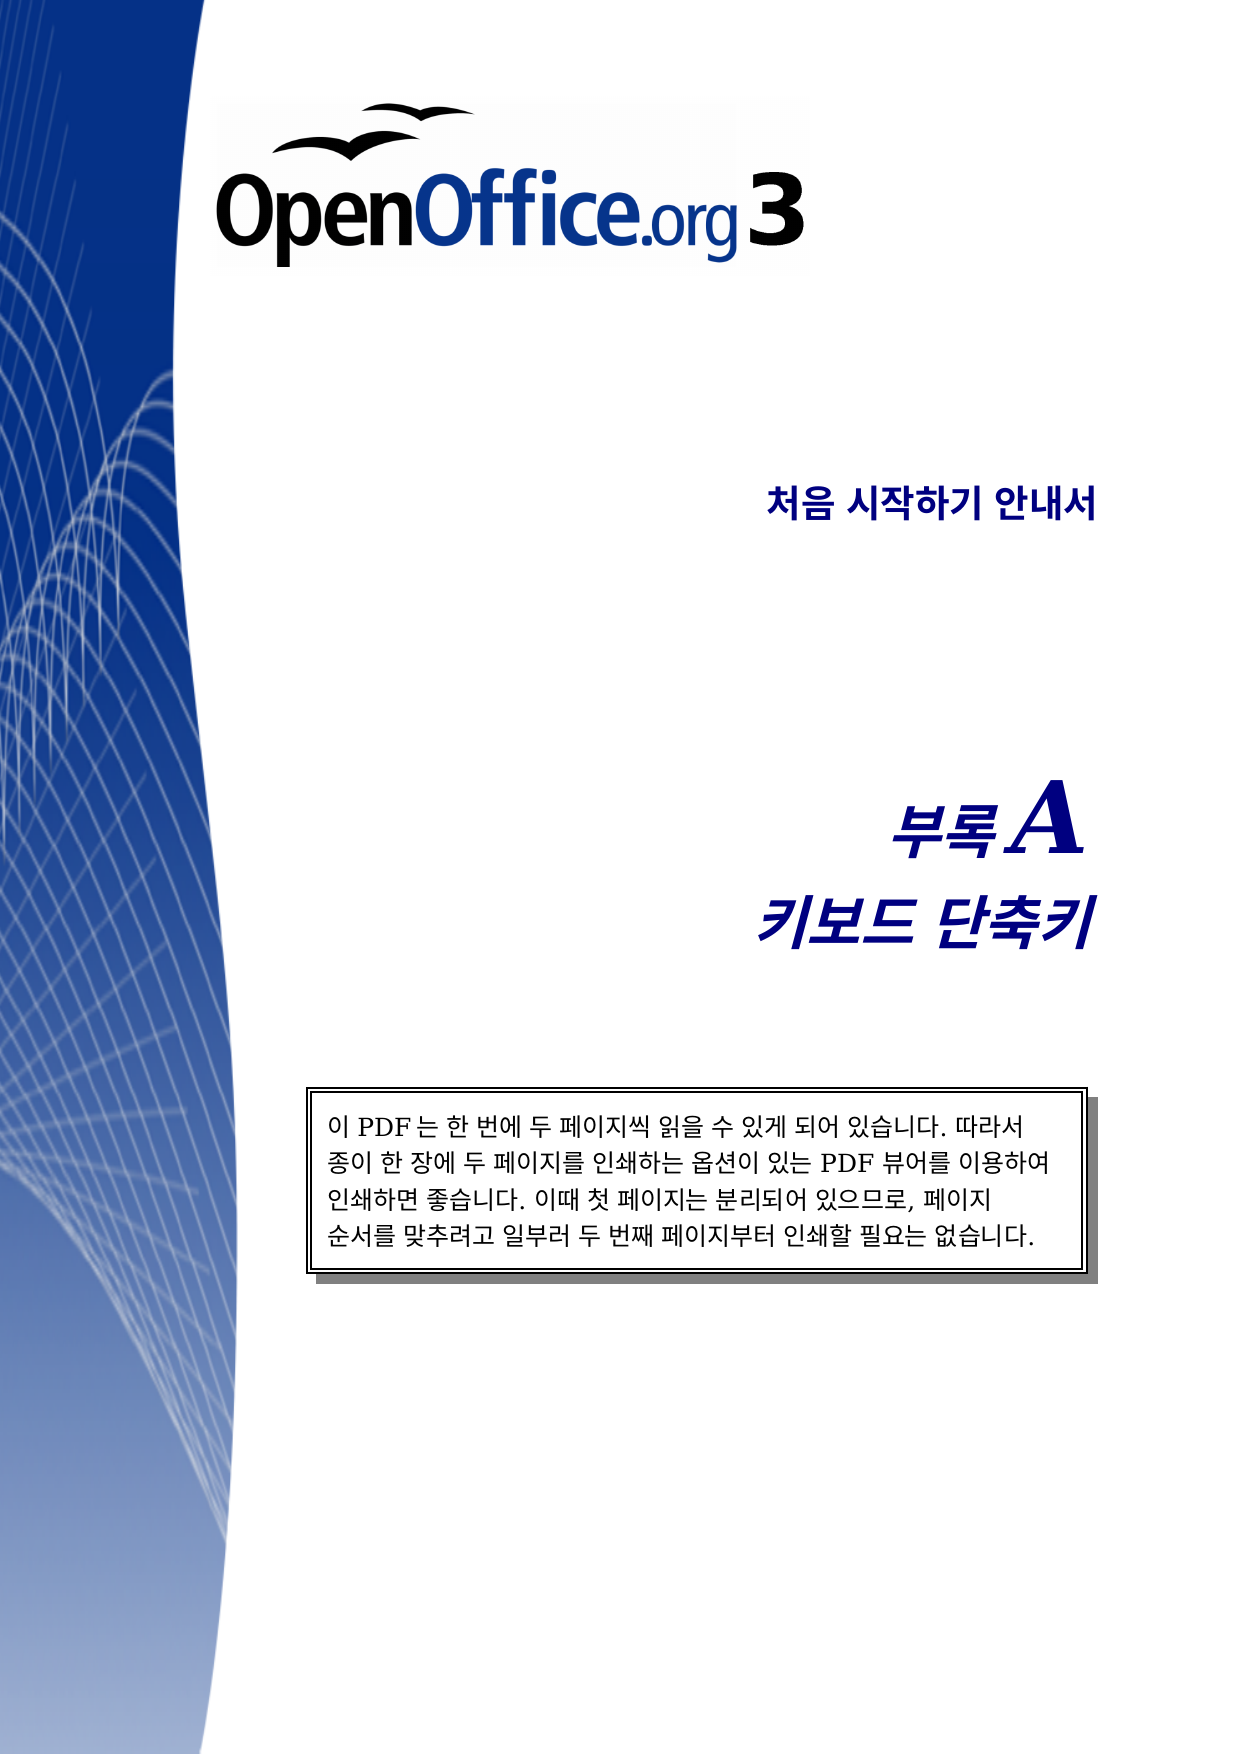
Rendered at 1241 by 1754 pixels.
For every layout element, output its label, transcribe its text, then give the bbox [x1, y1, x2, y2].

text 이 PDF는 한 번에 두 페이지씩 읽을 수 있게 되어 있습니다. 따라서 종이 한 장에 두 페이지를 인쇄하는 옵션이 있는 PDF 뷰어를 이용하여 인쇄하면 좋습니다. 이때 첫 페이지는 분리되어 있으므로, 페이지 순서를 맞추려고 일부러 두 번째 페이지부터 인쇄할 필요는 없습니다. [308, 1089, 1086, 1272]
picture [0, 0, 811, 1754]
text 처음 시작하기 안내서 [249, 474, 1098, 528]
subtitle 부록 A 키보드 단축키 [249, 759, 1098, 962]
